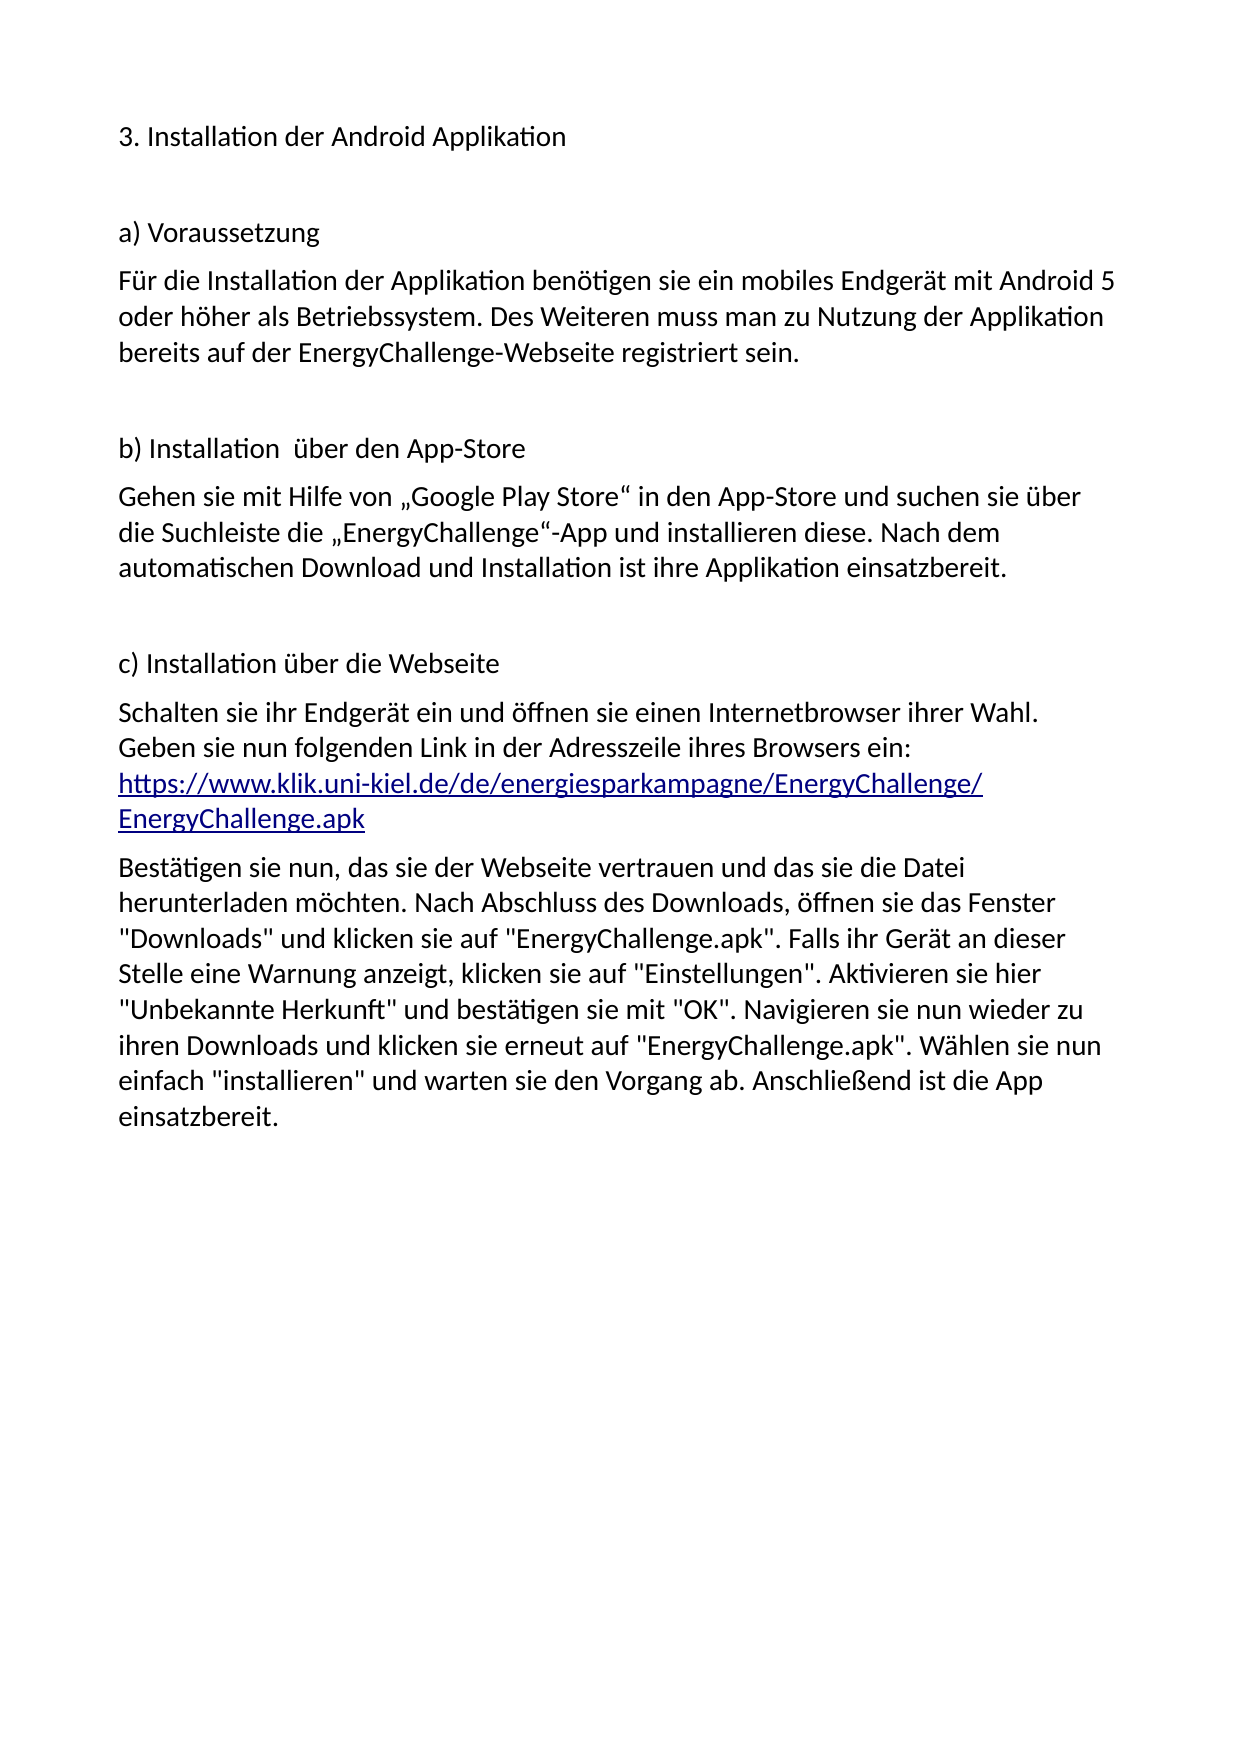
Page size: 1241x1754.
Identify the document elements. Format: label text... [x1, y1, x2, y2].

text c) Installation über die Webseite [118, 646, 1122, 681]
text 3. Installation der Android Applikation [118, 118, 1122, 154]
text b) Installation über den App-Store [118, 430, 1122, 466]
text Bestätigen sie nun, das sie der Webseite vertrauen und das sie die Datei herunterladen möchten. Nach Abschluss des Downloads, öffnen sie das Fenster "Downloads" und klicken sie auf "EnergyChallenge.apk". Falls ihr Gerät an dieser Stelle eine Warnung anzeigt, klicken sie auf "Einstellungen". Aktivieren sie hier "Unbekannte Herkunft" und bestätigen sie mit "OK". Navigieren sie nun wieder zu ihren Downloads und klicken sie erneut auf "EnergyChallenge.apk". Wählen sie nun einfach "installieren" und warten sie den Vorgang ab. Anschließend ist die App einsatzbereit. [118, 849, 1122, 1134]
text a) Voraussetzung [118, 214, 1122, 250]
text Für die Installation der Applikation benötigen sie ein mobiles Endgerät mit Android 5 oder höher als Betriebssystem. Des Weiteren muss man zu Nutzung der Applikation bereits auf der EnergyChallenge-Webseite registriert sein. [118, 262, 1122, 369]
text Schalten sie ihr Endgerät ein und öffnen sie einen Internetbrowser ihrer Wahl. Geben sie nun folgenden Link in der Adresszeile ihres Browsers ein: https://www.klik.uni-kiel.de/de/energiesparkampagne/EnergyChallenge/EnergyChallenge.apk [118, 694, 1122, 836]
text Gehen sie mit Hilfe von „Google Play Store“ in den App-Store und suchen sie über die Suchleiste die „EnergyChallenge“-App und installieren diese. Nach dem automatischen Download und Installation ist ihre Applikation einsatzbereit. [118, 478, 1122, 585]
